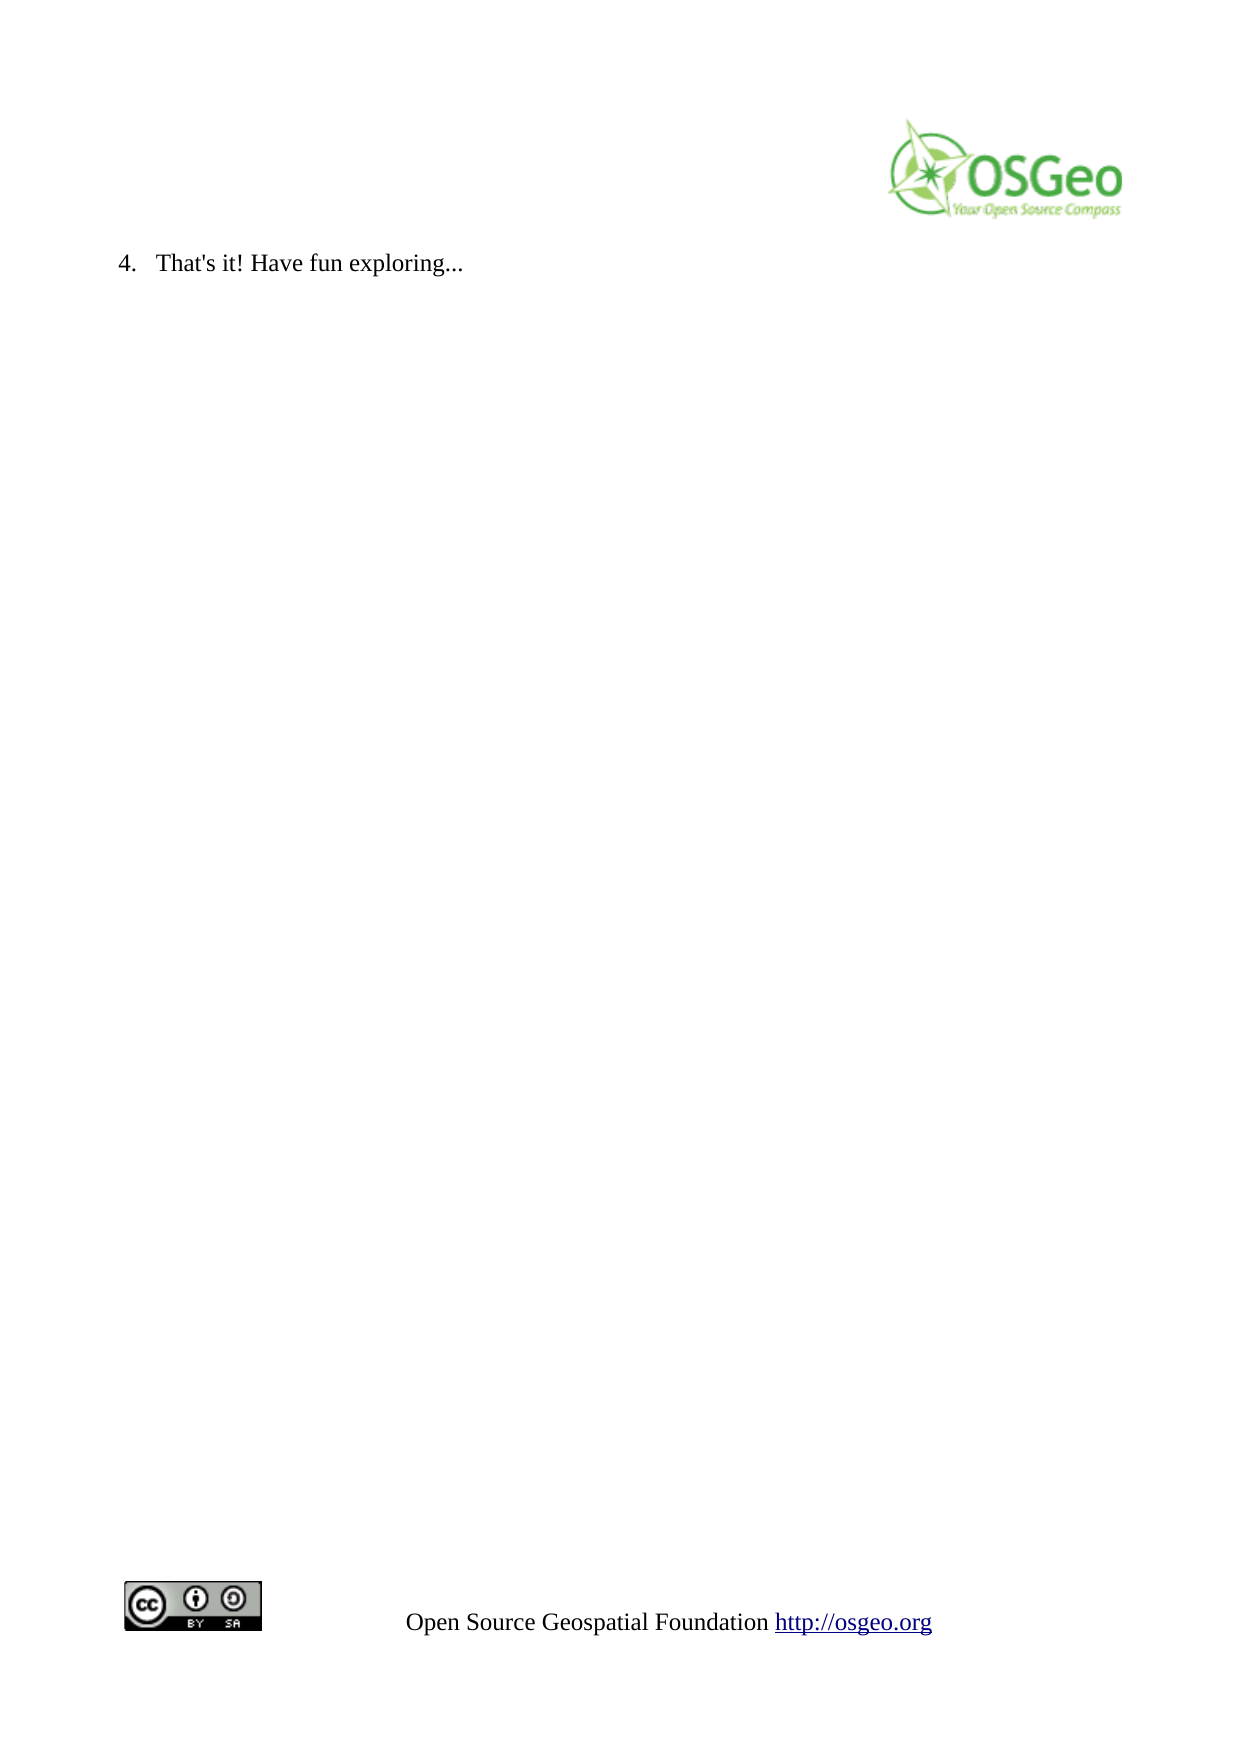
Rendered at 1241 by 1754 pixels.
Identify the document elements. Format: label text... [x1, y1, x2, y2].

list That's it! Have fun exploring... [118, 248, 1122, 276]
picture [887, 118, 1123, 219]
picture [124, 1581, 262, 1631]
